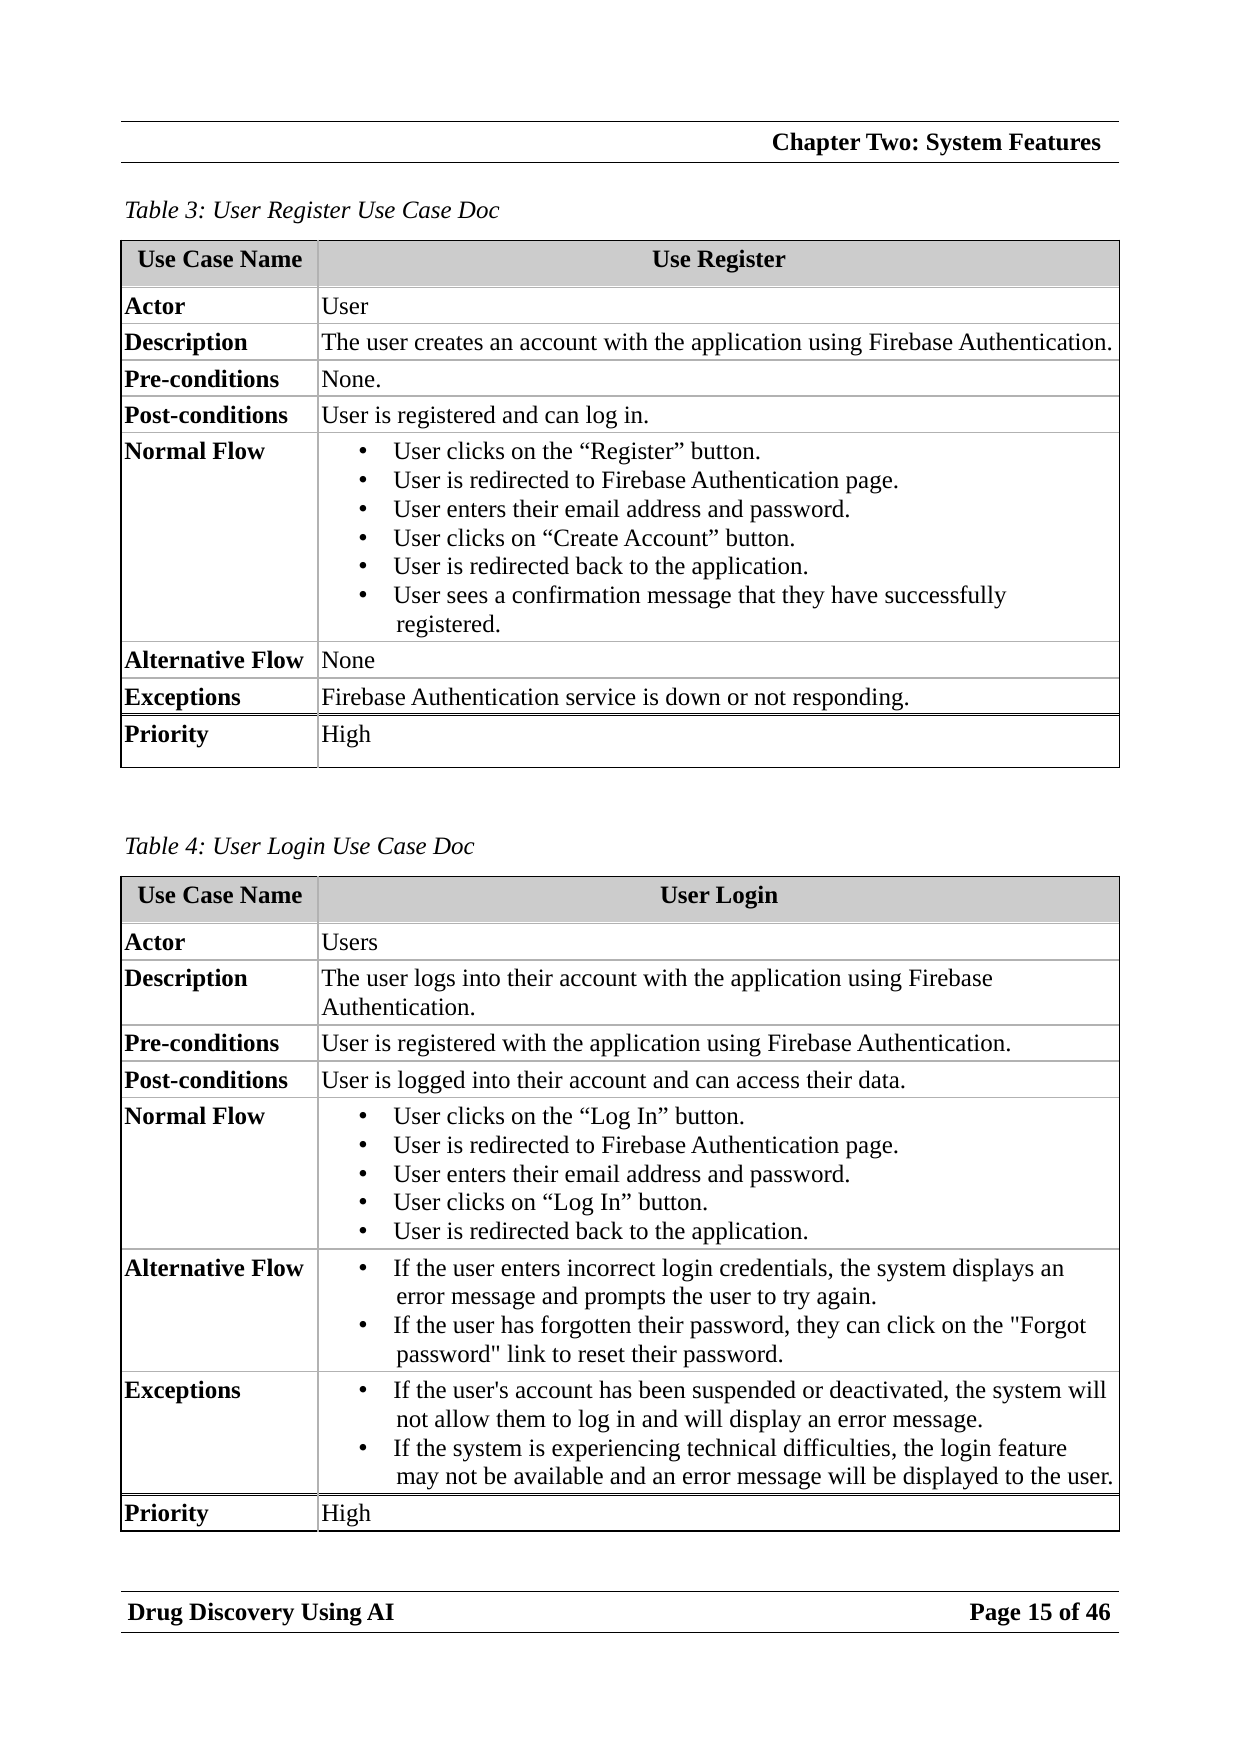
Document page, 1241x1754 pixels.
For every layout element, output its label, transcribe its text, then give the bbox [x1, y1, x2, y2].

table_cell Priority [122, 716, 317, 767]
table_cell User [319, 288, 1119, 323]
table_header Use Register [319, 241, 1119, 286]
table_cell If the user's account has been suspended or deactivated, the system will not allow them to log in and will display an error message. If the system is experiencing technical difficulties, the login feature may not be available and an error message will be displayed to the user. [319, 1372, 1119, 1493]
table_cell Alternative Flow [122, 1250, 317, 1371]
table_cell Normal Flow [122, 433, 317, 641]
table_cell None [319, 642, 1119, 677]
table_cell Firebase Authentication service is down or not responding. [319, 679, 1119, 713]
table_cell Exceptions [122, 1372, 317, 1493]
table_cell Users [319, 924, 1119, 959]
table_cell Alternative Flow [122, 642, 317, 677]
table_cell Exceptions [122, 679, 317, 713]
table_cell Post-conditions [122, 1062, 317, 1097]
table_cell Priority [122, 1496, 317, 1530]
table_cell User clicks on the “Register” button. User is redirected to Firebase Authentication page. User enters their email address and password. User clicks on “Create Account” button. User is redirected back to the application. User sees a confirmation message that they have successfully registered. [319, 433, 1119, 641]
table_cell User clicks on the “Log In” button. User is redirected to Firebase Authentication page. User enters their email address and password. User clicks on “Log In” button. User is redirected back to the application. [319, 1098, 1119, 1248]
table_cell High [319, 716, 1119, 767]
table_cell User is registered with the application using Firebase Authentication. [319, 1026, 1119, 1060]
table_cell If the user enters incorrect login credentials, the system displays an error message and prompts the user to try again. If the user has forgotten their password, they can click on the "Forgot password" link to reset their password. [319, 1250, 1119, 1371]
table_cell None. [319, 361, 1119, 395]
text Table 4: User Login Use Case Doc [121, 828, 1119, 863]
table_cell Actor [122, 288, 317, 323]
table_cell Description [122, 961, 317, 1024]
table_cell Post-conditions [122, 397, 317, 432]
table_cell Actor [122, 924, 317, 959]
table_header User Login [319, 877, 1119, 922]
table_header Use Case Name [122, 877, 317, 922]
table_header Use Case Name [122, 241, 317, 286]
table_cell Description [122, 324, 317, 359]
table_cell Pre-conditions [122, 1026, 317, 1060]
table_cell The user logs into their account with the application using Firebase Authentication. [319, 961, 1119, 1024]
text Table 3: User Register Use Case Doc [121, 192, 1119, 227]
table_cell The user creates an account with the application using Firebase Authentication. [319, 324, 1119, 359]
table_cell Pre-conditions [122, 361, 317, 395]
table_cell User is logged into their account and can access their data. [319, 1062, 1119, 1097]
table_cell High [319, 1496, 1119, 1530]
table_cell User is registered and can log in. [319, 397, 1119, 432]
table_cell Normal Flow [122, 1098, 317, 1248]
